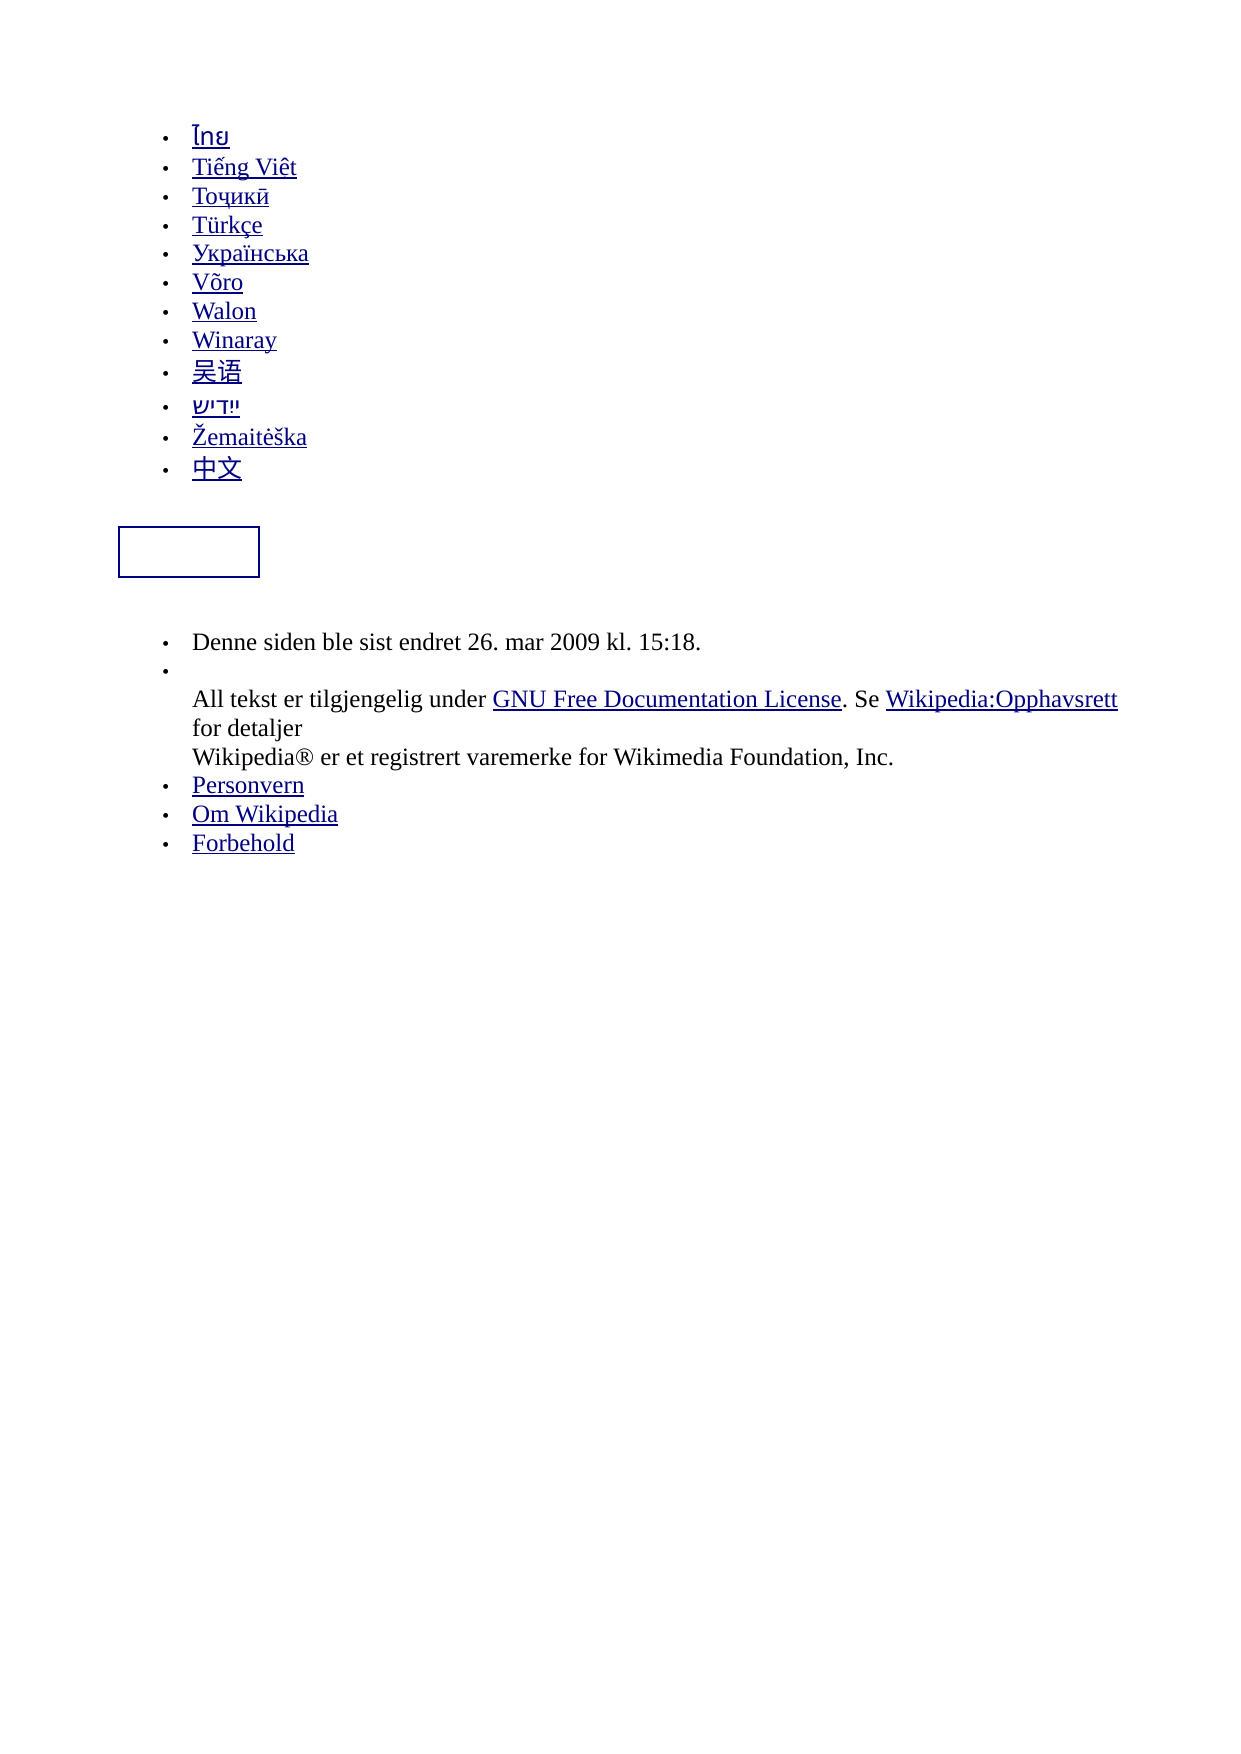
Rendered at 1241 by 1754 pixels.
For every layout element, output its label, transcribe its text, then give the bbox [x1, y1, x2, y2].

list ייִדיש [162, 387, 1122, 422]
list All tekst er tilgjengelig under GNU Free Documentation License. Se Wikipedia:Opphavsrett for detaljer Wikipedia® er et registrert varemerke for Wikimedia Foundation, Inc. [162, 655, 1122, 770]
list Walon [162, 296, 1122, 325]
list Tiếng Việt [162, 152, 1122, 181]
list Denne siden ble sist endret 26. mar 2009 kl. 15:18. [162, 627, 1122, 655]
list 中文 [162, 450, 1122, 484]
list Žemaitėška [162, 422, 1122, 450]
list Türkçe [162, 210, 1122, 238]
list ไทย [162, 118, 1122, 152]
list Om Wikipedia [162, 799, 1122, 828]
list 吴语 [162, 353, 1122, 387]
list Winaray [162, 325, 1122, 353]
list Тоҷикӣ [162, 181, 1122, 210]
list Võro [162, 267, 1122, 296]
list Українська [162, 238, 1122, 267]
list Personvern [162, 770, 1122, 799]
list Forbehold [162, 828, 1122, 857]
